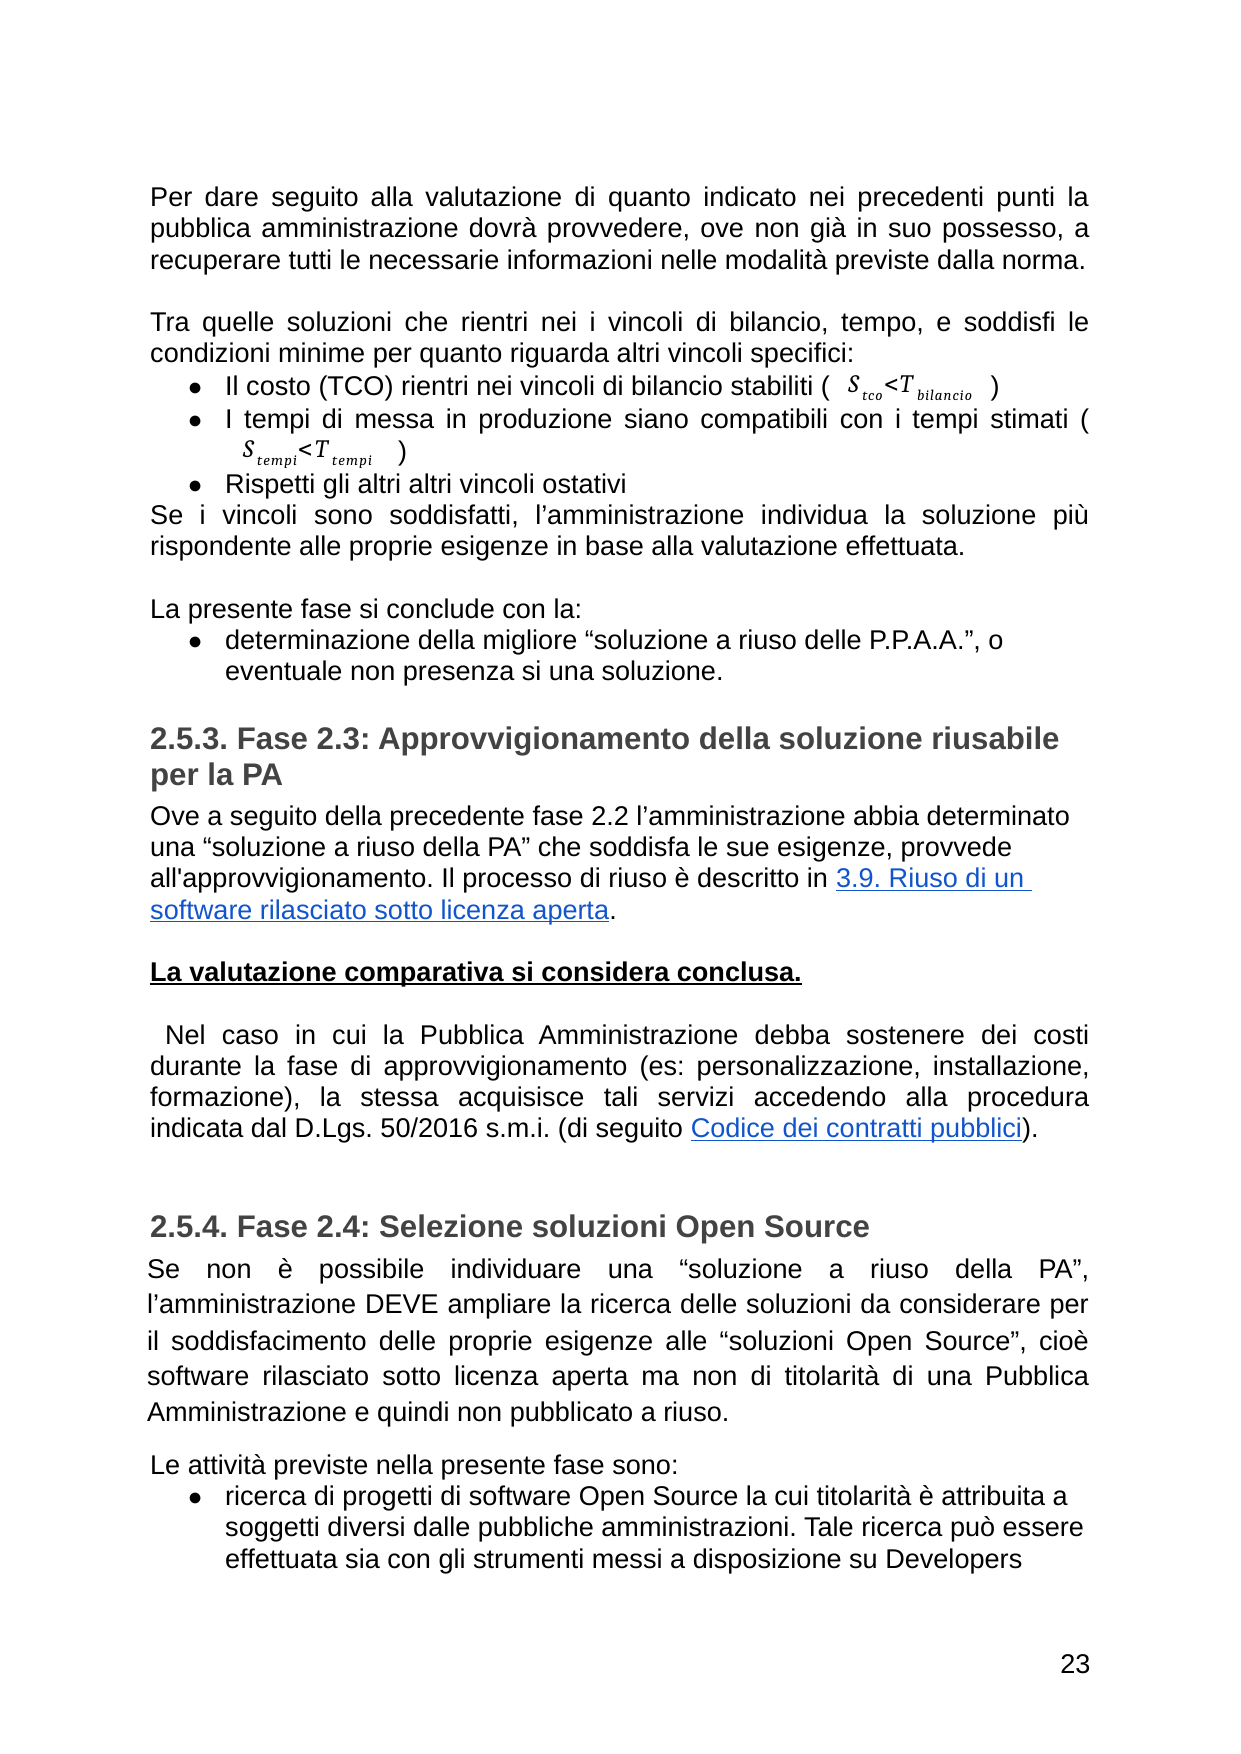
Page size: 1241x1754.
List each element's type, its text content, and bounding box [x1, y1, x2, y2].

text Se i vincoli sono soddisfatti, l’amministrazione individua la soluzione più rispondente alle proprie esigenze in base alla valutazione effettuata. [150, 499, 1090, 561]
text Tra quelle soluzioni che rientri nei i vincoli di bilancio, tempo, e soddisfi le condizioni minime per quanto riguarda altri vincoli specifici: [150, 306, 1090, 369]
list Il costo (TCO) rientri nei vincoli di bilancio stabiliti () [187, 369, 1090, 403]
subtitle 2.5.3. Fase 2.3: Approvvigionamento della soluzione riusabile per la PA [150, 720, 1090, 792]
list I tempi di messa in produzione siano compatibili con i tempi stimati ( ) [187, 403, 1090, 468]
text Nel caso in cui la Pubblica Amministrazione debba sostenere dei costi durante la fase di approvvigionamento (es: personalizzazione, installazione, formazione), la stessa acquisisce tali servizi accedendo alla procedura indicata dal D.Lgs. 50/2016 s.m.i. (di seguito Codice dei contratti pubblici). [150, 1019, 1090, 1144]
text Se non è possibile individuare una “soluzione a riuso della PA”, l’amministrazione DEVE ampliare la ricerca delle soluzioni da considerare per il soddisfacimento delle proprie esigenze alle “soluzioni Open Source”, cioè software rilasciato sotto licenza aperta ma non di titolarità di una Pubblica Amministrazione e quindi non pubblicato a riuso. [147, 1253, 1090, 1428]
text La presente fase si conclude con la: [150, 593, 1090, 624]
text Ove a seguito della precedente fase 2.2 l’amministrazione abbia determinato una “soluzione a riuso della PA” che soddisfa le sue esigenze, provvede all'approvvigionamento. Il processo di riuso è descritto in 3.9. Riuso di un software rilasciato sotto licenza aperta. [150, 800, 1090, 925]
list Rispetti gli altri altri vincoli ostativi [187, 468, 1090, 499]
text La valutazione comparativa si considera conclusa. [150, 956, 1090, 987]
list determinazione della migliore “soluzione a riuso delle P.P.A.A.”, o eventuale non presenza si una soluzione. [187, 624, 1090, 686]
subtitle 2.5.4. Fase 2.4: Selezione soluzioni Open Source [150, 1208, 1090, 1244]
list ricerca di progetti di software Open Source la cui titolarità è attribuita a soggetti diversi dalle pubbliche amministrazioni. Tale ricerca può essere effettuata sia con gli strumenti messi a disposizione su Developers [187, 1480, 1090, 1574]
text Le attività previste nella presente fase sono: [150, 1449, 1090, 1480]
text Per dare seguito alla valutazione di quanto indicato nei precedenti punti la pubblica amministrazione dovrà provvedere, ove non già in suo possesso, a recuperare tutti le necessarie informazioni nelle modalità previste dalla norma. [150, 181, 1090, 275]
